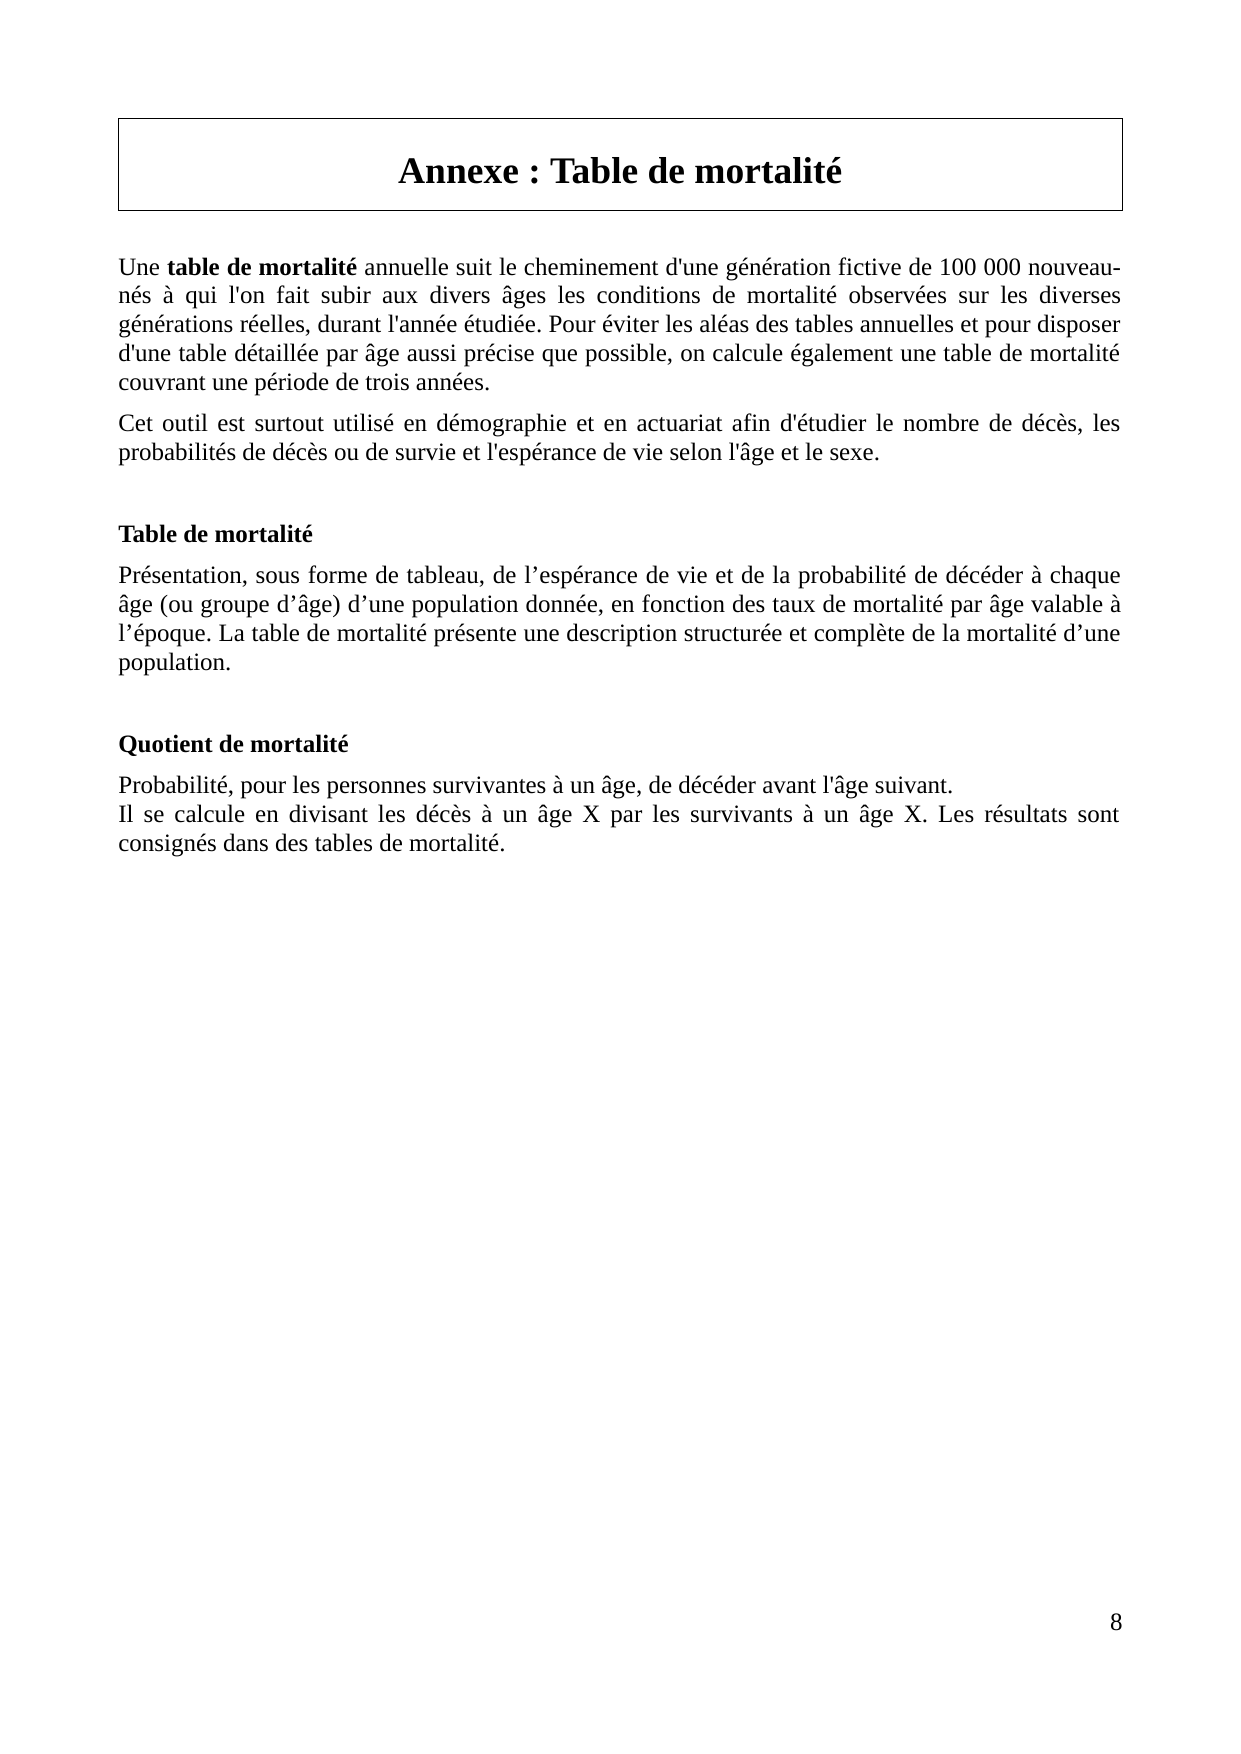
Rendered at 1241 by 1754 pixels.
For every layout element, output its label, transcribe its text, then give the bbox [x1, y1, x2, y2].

text Présentation, sous forme de tableau, de l’espérance de vie et de la probabilité de décéder à chaque âge (ou groupe d’âge) d’une population donnée, en fonction des taux de mortalité par âge valable à l’époque. La table de mortalité présente une description structurée et complète de la mortalité d’une population. [118, 560, 1122, 675]
text Il se calcule en divisant les décès à un âge X par les survivants à un âge X. Les résultats sont consignés dans des tables de mortalité. [118, 799, 1122, 857]
text Quotient de mortalité [118, 729, 1122, 758]
text Probabilité, pour les personnes survivantes à un âge, de décéder avant l'âge suivant. [118, 770, 1122, 799]
text Cet outil est surtout utilisé en démographie et en actuariat afin d'étudier le nombre de décès, les probabilités de décès ou de survie et l'espérance de vie selon l'âge et le sexe. [118, 408, 1122, 465]
text Une table de mortalité annuelle suit le cheminement d'une génération fictive de 100 000 nouveau-nés à qui l'on fait subir aux divers âges les conditions de mortalité observées sur les diverses générations réelles, durant l'année étudiée. Pour éviter les aléas des tables annuelles et pour disposer d'une table détaillée par âge aussi précise que possible, on calcule également une table de mortalité couvrant une période de trois années. [118, 252, 1122, 395]
table_header Annexe : Table de mortalité [119, 119, 1122, 210]
text Table de mortalité [118, 519, 1122, 548]
